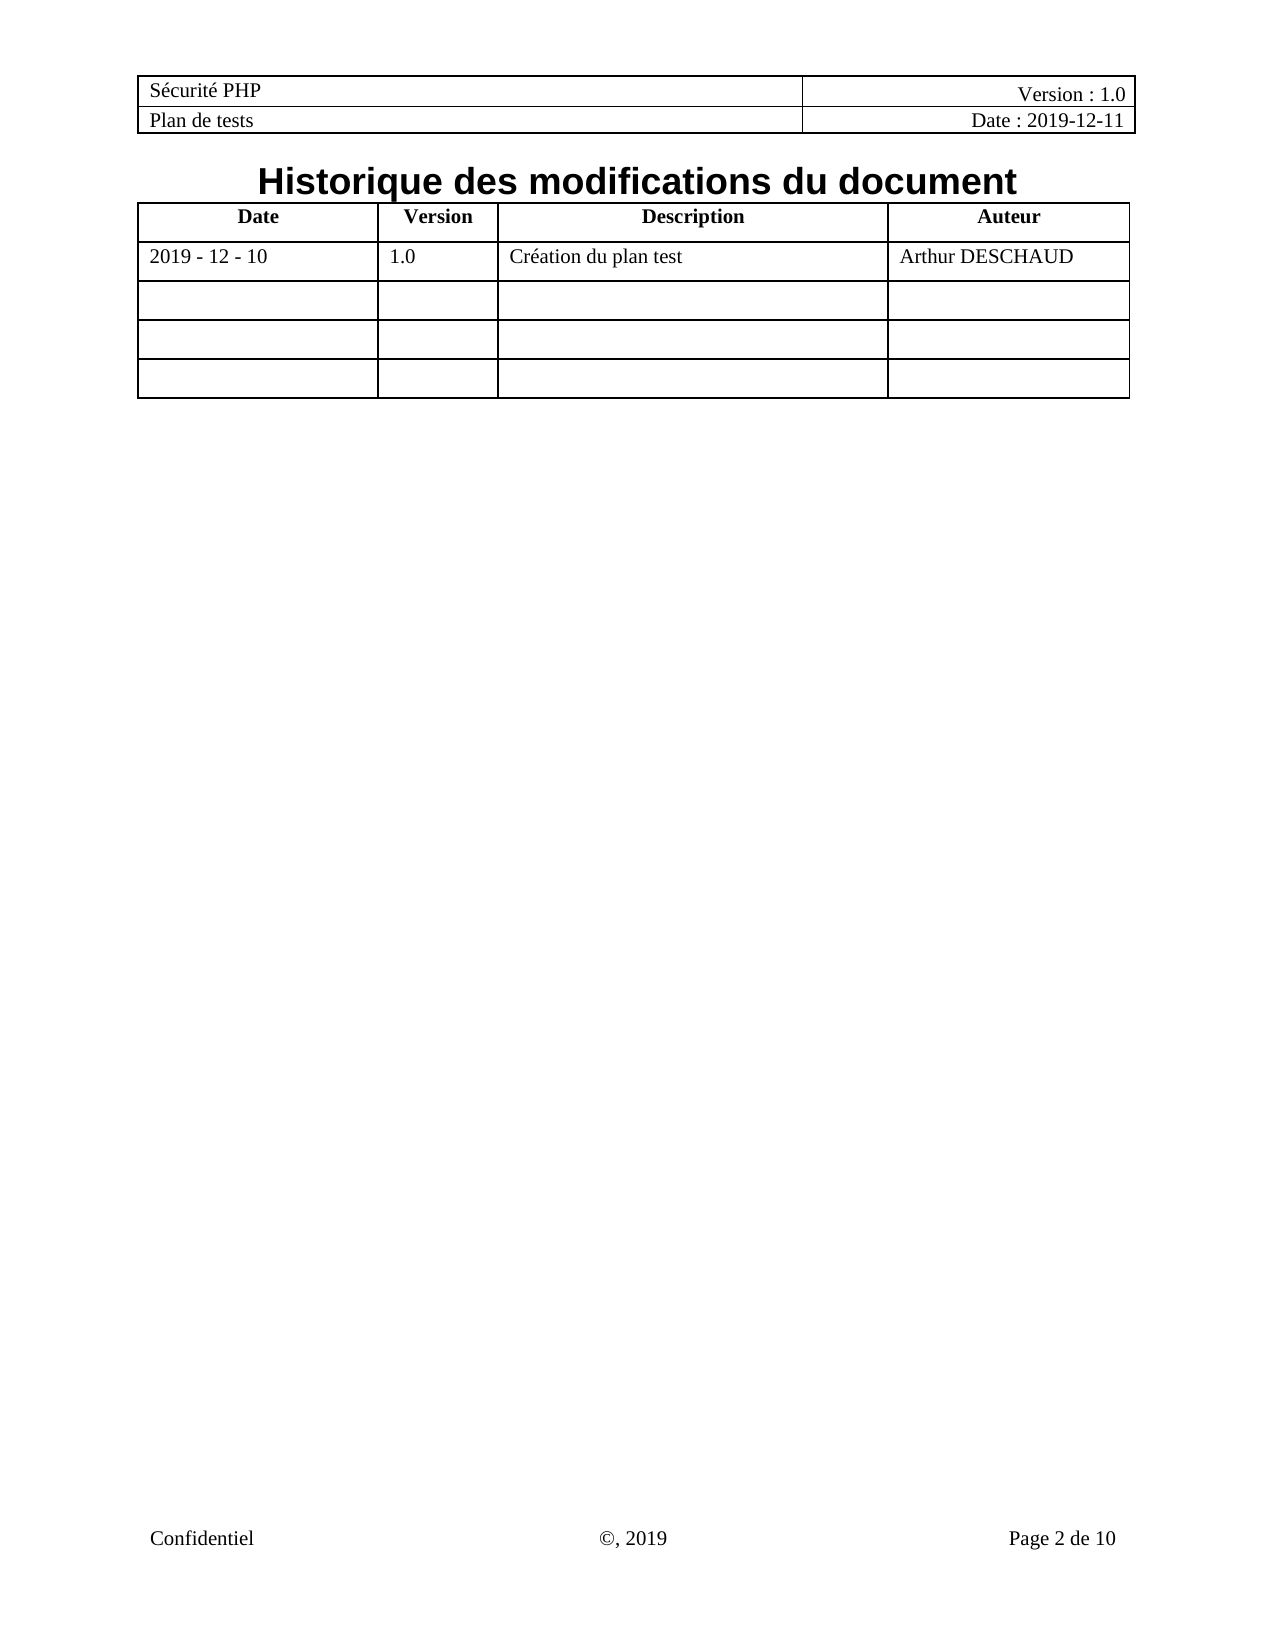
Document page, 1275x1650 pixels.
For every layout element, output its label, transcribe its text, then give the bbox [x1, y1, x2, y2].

table_cell 1.0 [379, 243, 497, 280]
table_cell 2019 - 12 - 10 [139, 243, 377, 280]
table_cell [499, 360, 887, 397]
table_header Description [499, 204, 887, 241]
table_header Version [379, 204, 497, 241]
table_cell [379, 321, 497, 358]
table_cell [889, 321, 1129, 358]
table_cell [379, 282, 497, 319]
table_header Auteur [889, 204, 1129, 241]
table_cell Arthur DESCHAUD [889, 243, 1129, 280]
table_cell [889, 360, 1129, 397]
table_cell [139, 360, 377, 397]
subtitle Historique des modifications du document [150, 159, 1125, 202]
table_cell [139, 321, 377, 358]
table_cell [889, 282, 1129, 319]
table_header Date [139, 204, 377, 241]
table_cell Création du plan test [499, 243, 887, 280]
table_cell [499, 321, 887, 358]
table_cell [379, 360, 497, 397]
table_cell [499, 282, 887, 319]
table_cell [139, 282, 377, 319]
